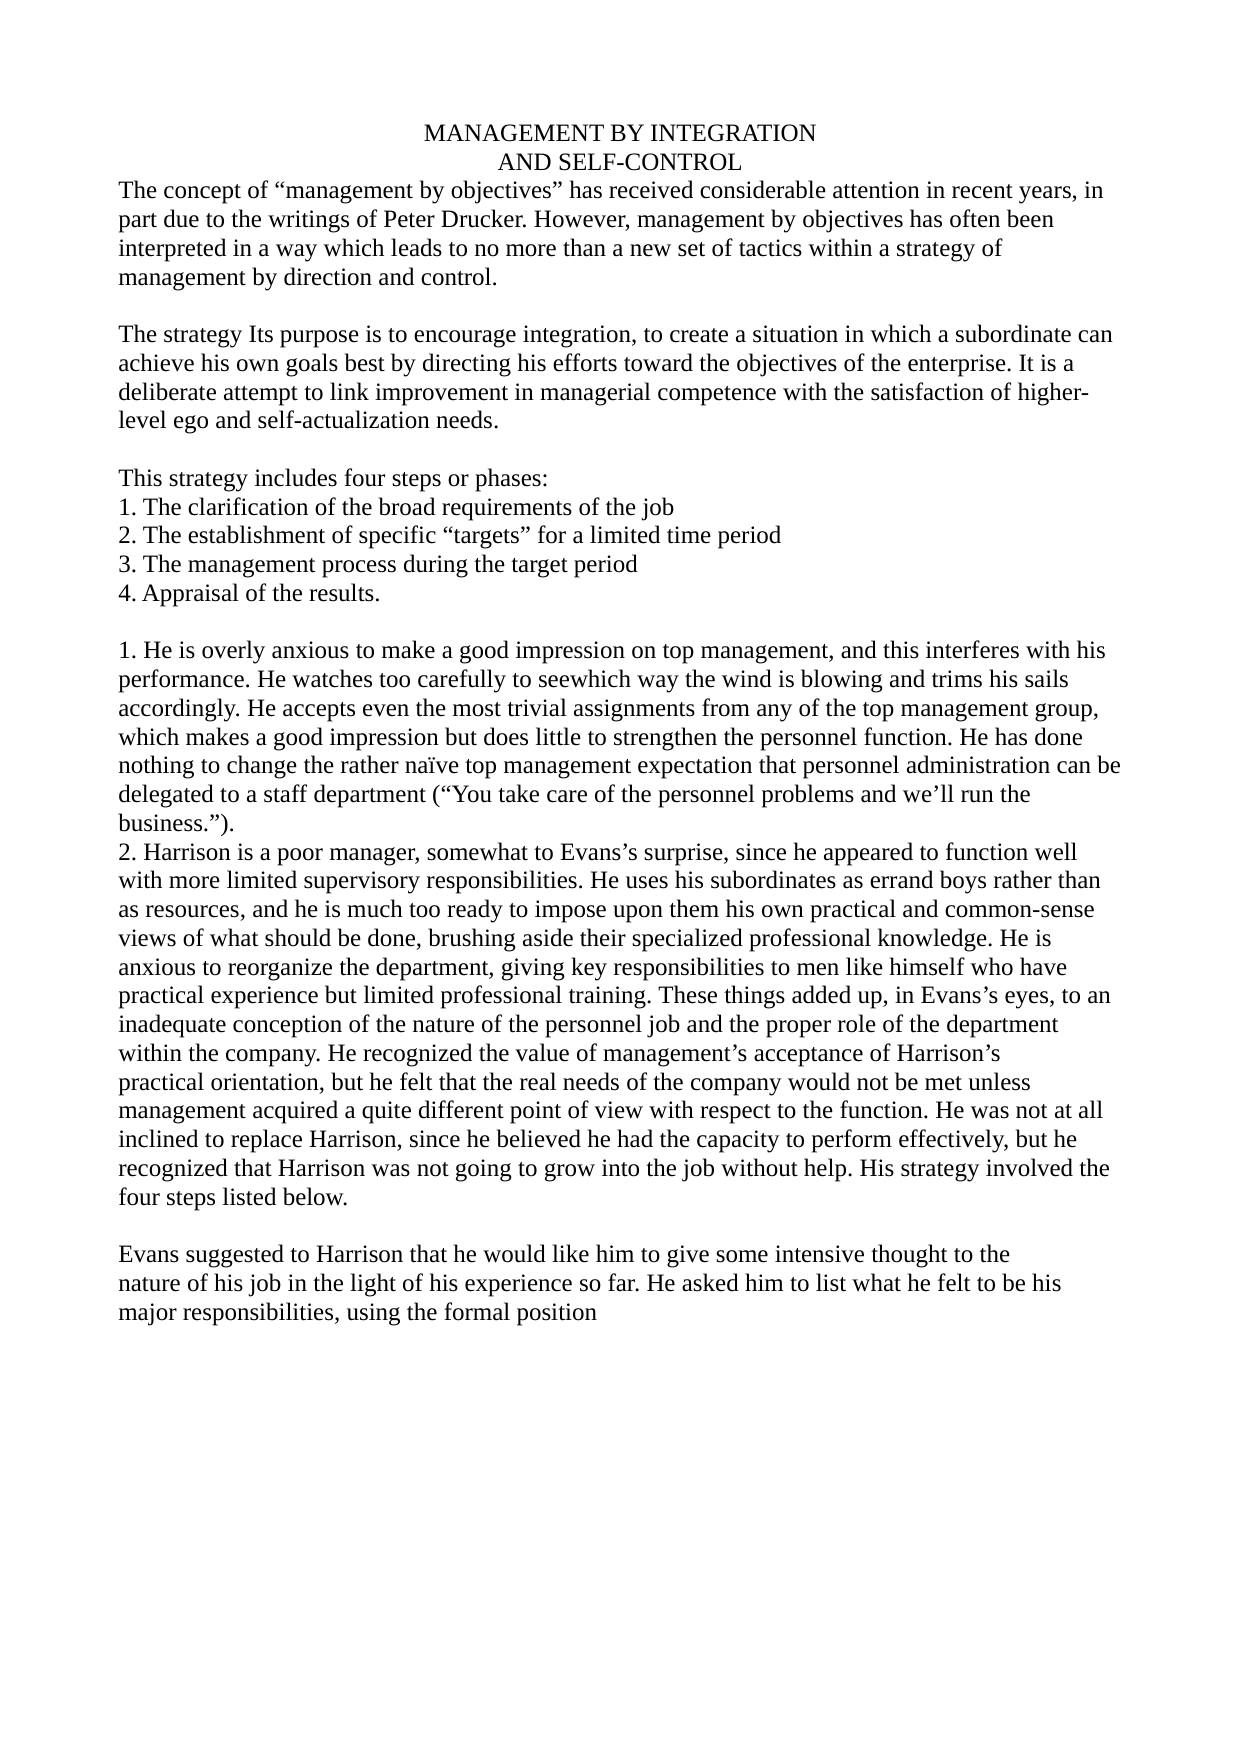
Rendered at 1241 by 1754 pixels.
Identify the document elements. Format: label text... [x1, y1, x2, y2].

text The strategy Its purpose is to encourage integration, to create a situation in which a subordinate can achieve his own goals best by directing his efforts toward the objectives of the enterprise. It is a deliberate attempt to link improvement in managerial competence with the satisfaction of higher-level ego and self-actualization needs. [118, 319, 1122, 434]
text MANAGEMENT BY INTEGRATION [118, 118, 1122, 147]
text practical orientation, but he felt that the real needs of the company would not be met unless management acquired a quite different point of view with respect to the function. He was not at all inclined to replace Harrison, since he believed he had the capacity to perform effectively, but he recognized that Harrison was not going to grow into the job without help. His strategy involved the four steps listed below. [118, 1067, 1122, 1211]
text 2. The establishment of specific “targets” for a limited time period [118, 521, 1122, 549]
text nature of his job in the light of his experience so far. He asked him to list what he felt to be his major responsibilities, using the formal position [118, 1268, 1122, 1326]
text The concept of “management by objectives” has received considerable attention in recent years, in part due to the writings of Peter Drucker. However, management by objectives has often been interpreted in a way which leads to no more than a new set of tactics within a strategy of management by direction and control. [118, 176, 1122, 291]
text 3. The management process during the target period [118, 549, 1122, 578]
text This strategy includes four steps or phases: [118, 463, 1122, 492]
text which makes a good impression but does little to strengthen the personnel function. He has done nothing to change the rather naïve top management expectation that personnel administration can be delegated to a staff department (“You take care of the personnel problems and we’ll run the [118, 722, 1122, 808]
text business.”). [118, 808, 1122, 837]
text 1. The clarification of the broad requirements of the job [118, 492, 1122, 521]
text 4. Appraisal of the results. [118, 578, 1122, 607]
text 1. He is overly anxious to make a good impression on top management, and this interferes with his performance. He watches too carefully to seewhich way the wind is blowing and trims his sails accordingly. He accepts even the most trivial assignments from any of the top management group, [118, 636, 1122, 722]
text Evans suggested to Harrison that he would like him to give some intensive thought to the [118, 1239, 1122, 1268]
text 2. Harrison is a poor manager, somewhat to Evans’s surprise, since he appeared to function well with more limited supervisory responsibilities. He uses his subordinates as errand boys rather than as resources, and he is much too ready to impose upon them his own practical and common-sense views of what should be done, brushing aside their specialized professional knowledge. He is anxious to reorganize the department, giving key responsibilities to men like himself who have practical experience but limited professional training. These things added up, in Evans’s eyes, to an inadequate conception of the nature of the personnel job and the proper role of the department within the company. He recognized the value of management’s acceptance of Harrison’s [118, 837, 1122, 1067]
text AND SELF-CONTROL [118, 147, 1122, 176]
